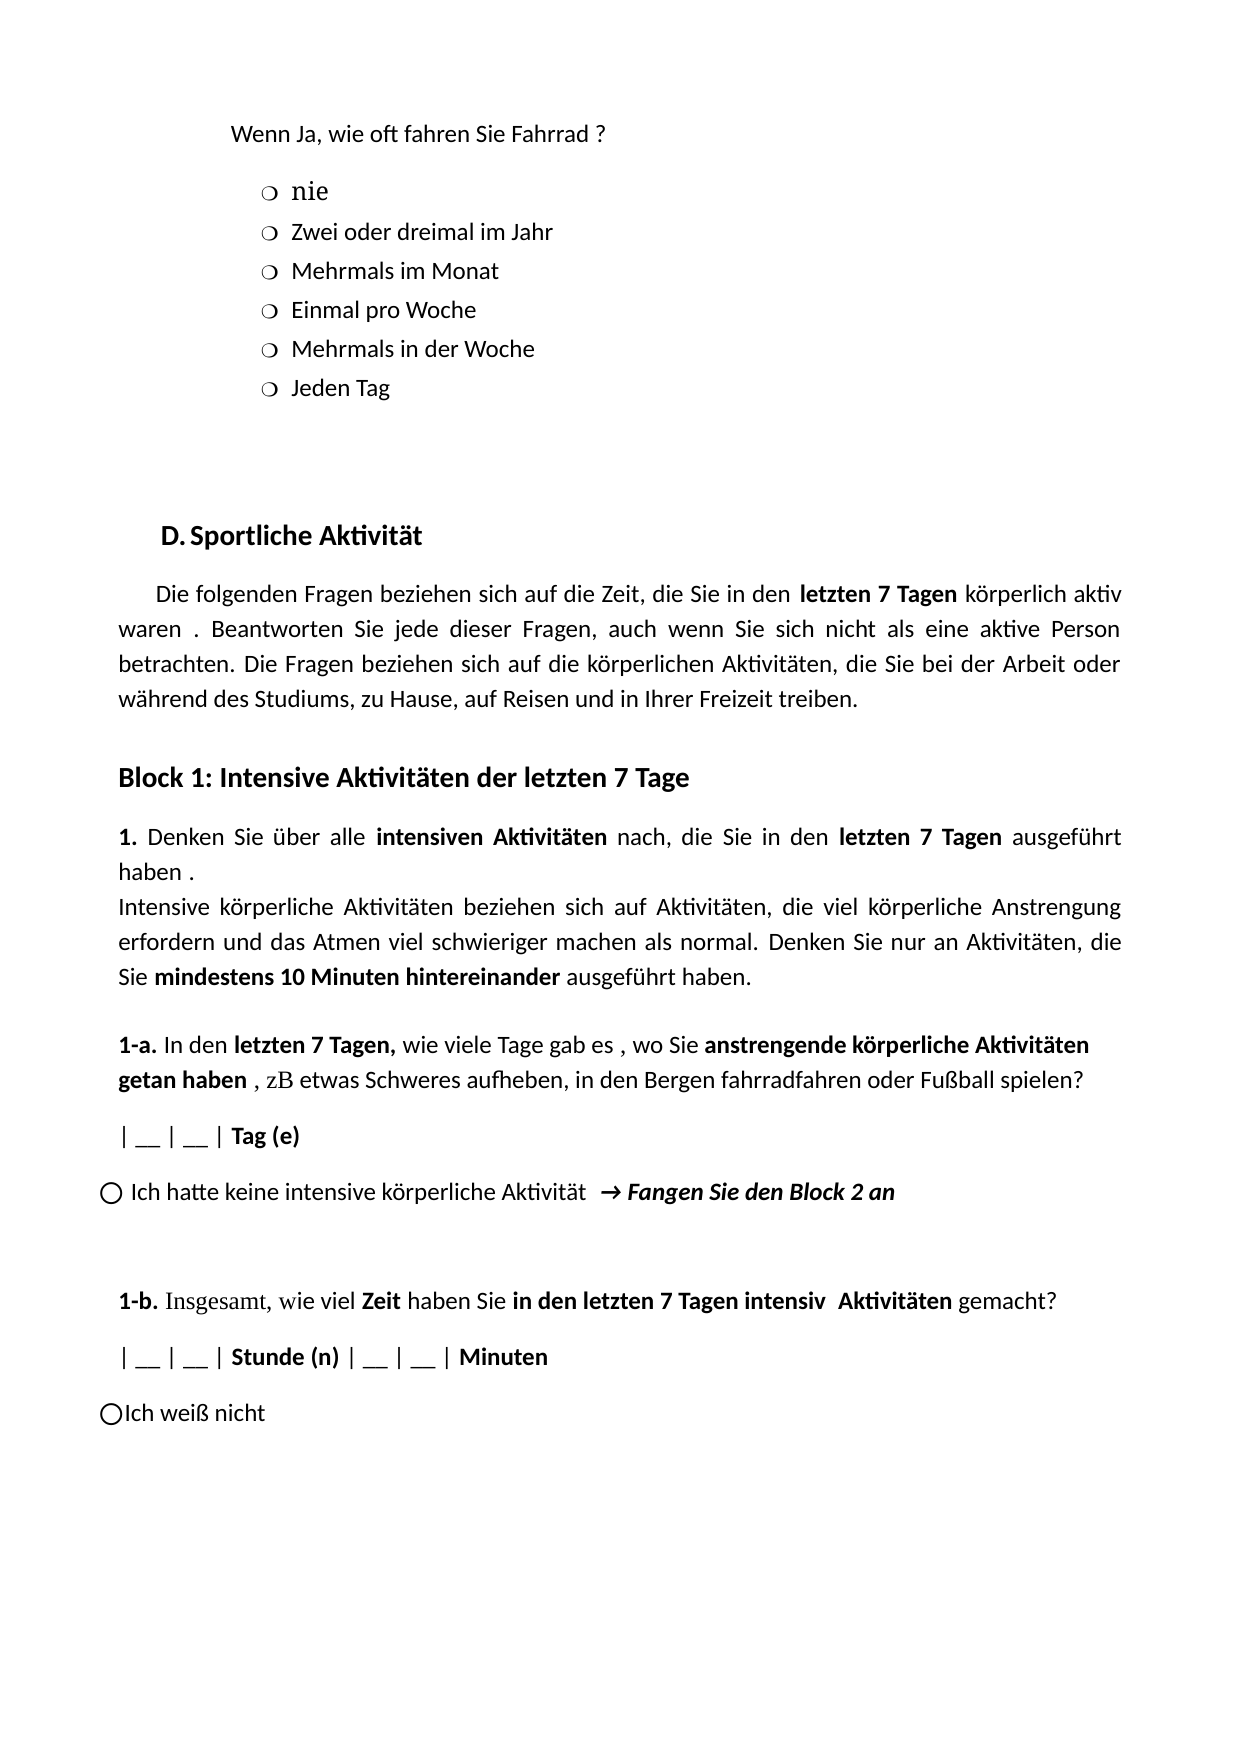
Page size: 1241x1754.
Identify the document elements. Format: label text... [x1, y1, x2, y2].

text Intensive körperliche Aktivitäten beziehen sich auf Aktivitäten, die viel körperliche Anstrengung erfordern und das Atmen viel schwieriger machen als normal. Denken Sie nur an Aktivitäten, die Sie mindestens 10 Minuten hintereinander ausgeführt haben. [118, 891, 1122, 992]
text | __ | __ | Stunde (n) | __ | __ | Minuten [118, 1341, 1122, 1372]
text | __ | __ | Tag (e) [118, 1120, 1122, 1151]
text Block 1: Intensive Aktivitäten der letzten 7 Tage [118, 759, 1122, 795]
text ⃝ Ich weiß nicht [118, 1397, 1122, 1428]
text ⃝ Ich hatte keine intensive körperliche Aktivität → Fangen Sie den Block 2 an [118, 1176, 1122, 1206]
text Wenn Ja, wie oft fahren Sie Fahrrad ? [231, 118, 1122, 149]
list Sportliche Aktivität [190, 517, 1122, 552]
list nie [291, 174, 1122, 208]
text 1-a. In den letzten 7 Tagen, wie viele Tage gab es , wo Sie anstrengende körperliche Aktivitäten getan haben , zB etwas Schweres aufheben, in den Bergen fahrradfahren oder Fußball spielen? [118, 1029, 1122, 1095]
list Jeden Tag [291, 370, 1122, 404]
list Einmal pro Woche [291, 291, 1122, 326]
list Zwei oder dreimal im Jahr [291, 213, 1122, 247]
text 1. Denken Sie über alle intensiven Aktivitäten nach, die Sie in den letzten 7 Tagen ausgeführt haben . [118, 821, 1122, 887]
text Die folgenden Fragen beziehen sich auf die Zeit, die Sie in den letzten 7 Tagen körperlich aktiv waren . Beantworten Sie jede dieser Fragen, auch wenn Sie sich nicht als eine aktive Person betrachten. Die Fragen beziehen sich auf die körperlichen Aktivitäten, die Sie bei der Arbeit oder während des Studiums, zu Hause, auf Reisen und in Ihrer Freizeit treiben. [118, 578, 1122, 714]
list Mehrmals in der Woche [291, 331, 1122, 365]
text 1-b. Insgesamt, wie viel Zeit haben Sie in den letzten 7 Tagen intensiv Aktivitäten gemacht? [118, 1286, 1122, 1316]
list Mehrmals im Monat [291, 252, 1122, 286]
